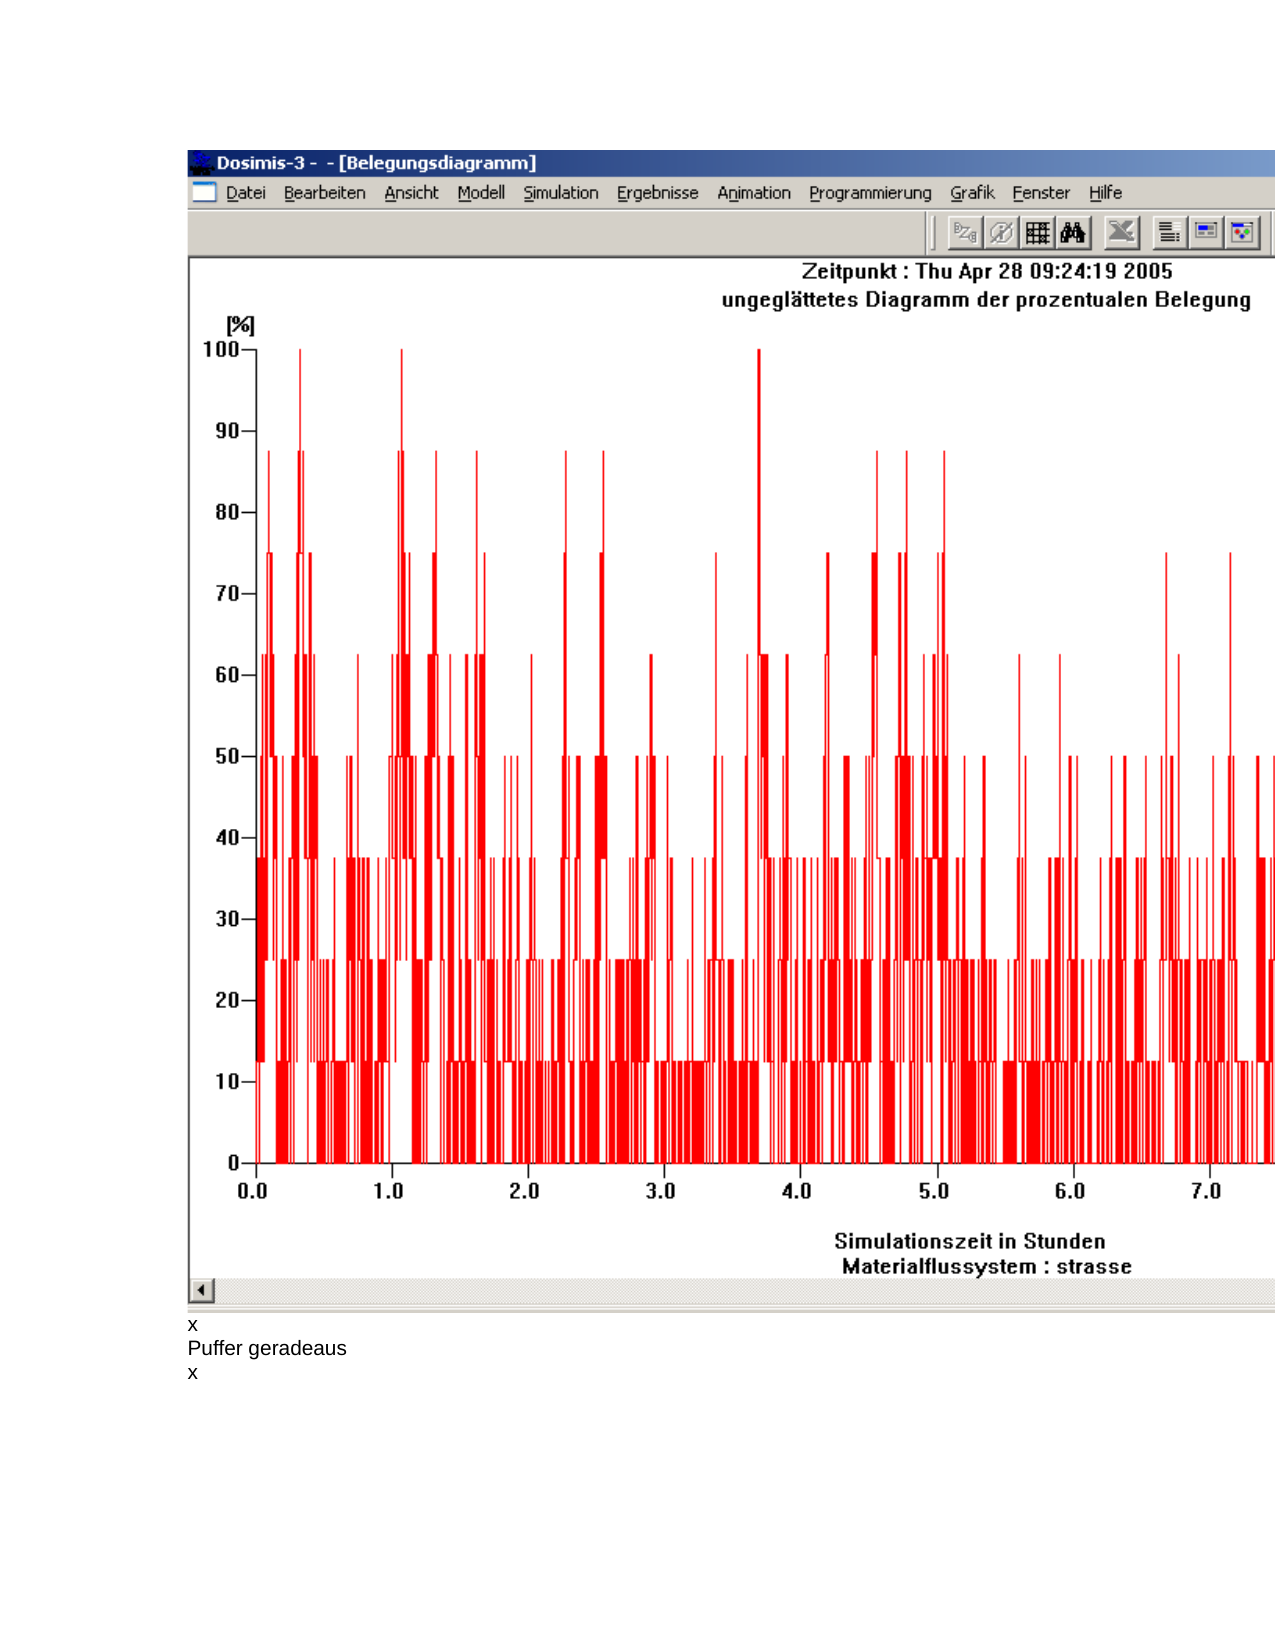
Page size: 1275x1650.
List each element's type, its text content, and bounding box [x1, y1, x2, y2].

text x [187, 1360, 1087, 1384]
text Puffer geradeaus [187, 1336, 1087, 1360]
text x [187, 1313, 1087, 1336]
